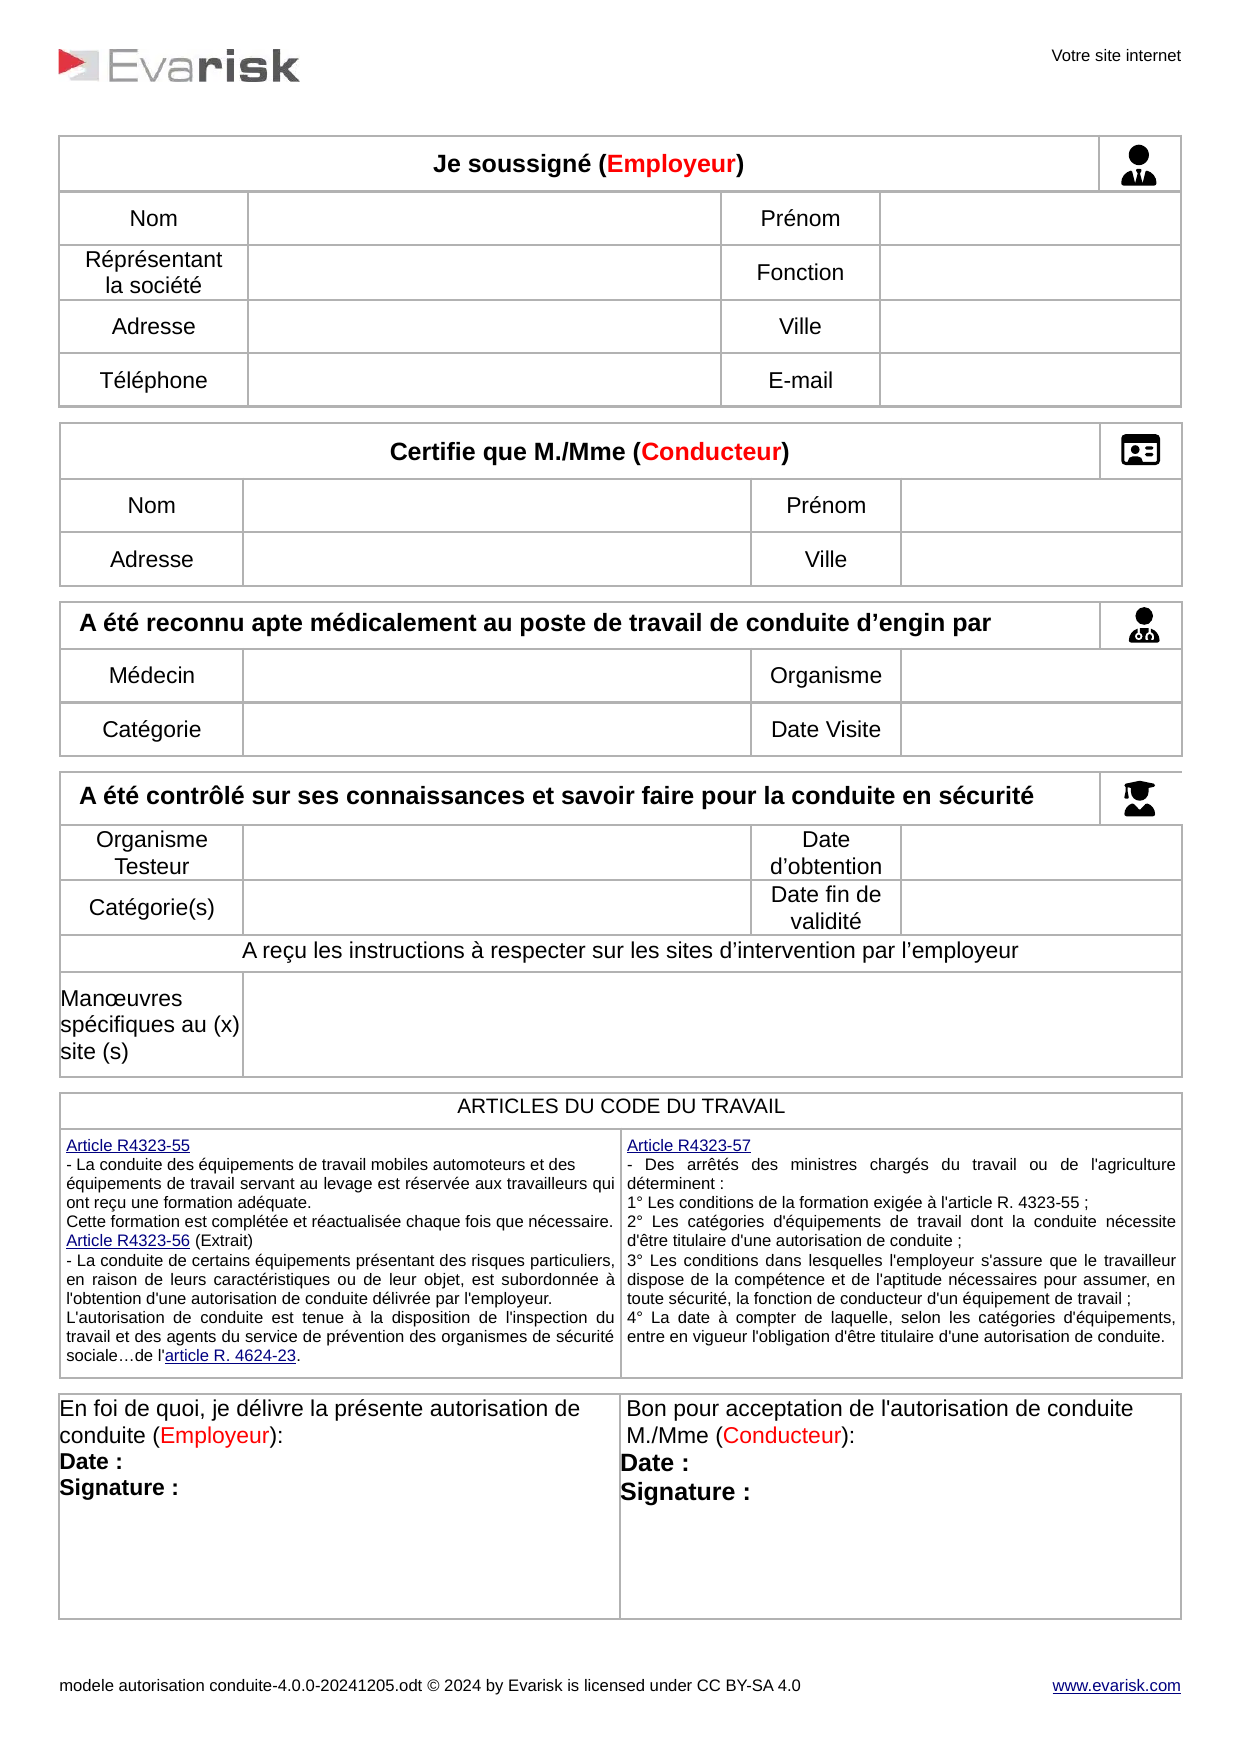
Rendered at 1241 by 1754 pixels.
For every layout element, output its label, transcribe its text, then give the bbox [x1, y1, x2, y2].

table_cell Catégorie(s) [61, 881, 242, 934]
table_header [1101, 773, 1182, 824]
table_header Je soussigné (Employeur) [60, 137, 1098, 190]
table_cell [881, 301, 1180, 352]
table_cell Article R4323-55 - La conduite des équipements de travail mobiles automoteurs et des équipements de travail servant au levage est réservée aux travailleurs qui ont reçu une formation adéquate. Cette formation est complétée et réactualisée chaque fois que nécessaire. Article R4323-56 (Extrait) - La conduite de certains équipements présentant des risques particuliers, en raison de leurs caractéristiques ou de leur objet, est subordonnée à l'obtention d'une autorisation de conduite délivrée par l'employeur. L'autorisation de conduite est tenue à la disposition de l'inspection du travail et des agents du service de prévention des organismes de sécurité sociale…de l'article R. 4624-23. [61, 1130, 620, 1377]
table_cell [244, 480, 750, 531]
table_cell [881, 354, 1180, 405]
table_cell [249, 246, 720, 298]
table_cell [902, 650, 1181, 701]
table_cell [244, 973, 1181, 1076]
table_header ARTICLES DU CODE DU TRAVAIL [61, 1094, 1181, 1127]
table_cell Prénom [752, 480, 900, 531]
table_cell Date Visite [752, 704, 900, 755]
table_header [1101, 603, 1181, 648]
table_cell Catégorie [61, 704, 242, 755]
table_header A été reconnu apte médicalement au poste de travail de conduite d’engin par [61, 603, 1099, 648]
table_cell Ville [752, 533, 900, 584]
table_cell Date d’obtention [752, 826, 900, 879]
table_cell [902, 881, 1181, 934]
table_cell Article R4323-57 - Des arrêtés des ministres chargés du travail ou de l'agriculture déterminent : 1° Les conditions de la formation exigée à l'article R. 4323-55 ; 2° Les catégories d'équipements de travail dont la conduite nécessite d'être titulaire d'une autorisation de conduite ; 3° Les conditions dans lesquelles l'employeur s'assure que le travailleur dispose de la compétence et de l'aptitude nécessaires pour assumer, en toute sécurité, la fonction de conducteur d'un équipement de travail ; 4° La date à compter de laquelle, selon les catégories d'équipements, entre en vigueur l'obligation d'être titulaire d'une autorisation de conduite. [622, 1130, 1181, 1377]
table_cell [902, 704, 1181, 755]
table_cell [244, 881, 750, 934]
table_cell [902, 480, 1181, 531]
table_cell [249, 193, 720, 244]
table_cell [881, 246, 1180, 298]
table_cell Nom [60, 193, 247, 244]
table_cell Adresse [60, 301, 247, 352]
table_cell Organisme [752, 650, 900, 701]
table_header Certifie que M./Mme (Conducteur) [61, 424, 1099, 478]
table_cell Médecin [61, 650, 242, 701]
table_header A été contrôlé sur ses connaissances et savoir faire pour la conduite en sécurité [61, 773, 1099, 824]
table_cell [244, 704, 750, 755]
table_cell Organisme Testeur [61, 826, 242, 879]
table_cell [249, 301, 720, 352]
table_cell Date fin de validité [752, 881, 900, 934]
table_cell [902, 533, 1181, 584]
table_cell Prénom [722, 193, 879, 244]
table_cell Téléphone [60, 354, 247, 405]
table_cell Fonction [722, 246, 879, 298]
table_cell Réprésentant la société [60, 246, 247, 298]
table_cell [902, 826, 1181, 879]
table_cell [881, 193, 1180, 244]
table_cell [244, 650, 750, 701]
table_cell Manœuvres spécifiques au (x) site (s) [61, 973, 242, 1076]
table_header [1100, 137, 1180, 190]
table_cell Adresse [61, 533, 242, 584]
table_cell E-mail [722, 354, 879, 405]
table_header En foi de quoi, je délivre la présente autorisation de conduite (Employeur): Date : Signature : [60, 1395, 619, 1617]
table_cell Nom [61, 480, 242, 531]
table_header Bon pour acceptation de l'autorisation de conduite M./Mme (Conducteur): Date : Signature : [621, 1395, 1180, 1617]
picture [58, 49, 300, 82]
table_cell Ville [722, 301, 879, 352]
table_cell A reçu les instructions à respecter sur les sites d’intervention par l’employeur [61, 936, 1181, 971]
table_cell [244, 533, 750, 584]
table_header [1101, 424, 1181, 478]
table_cell [244, 826, 750, 879]
table_cell [249, 354, 720, 405]
